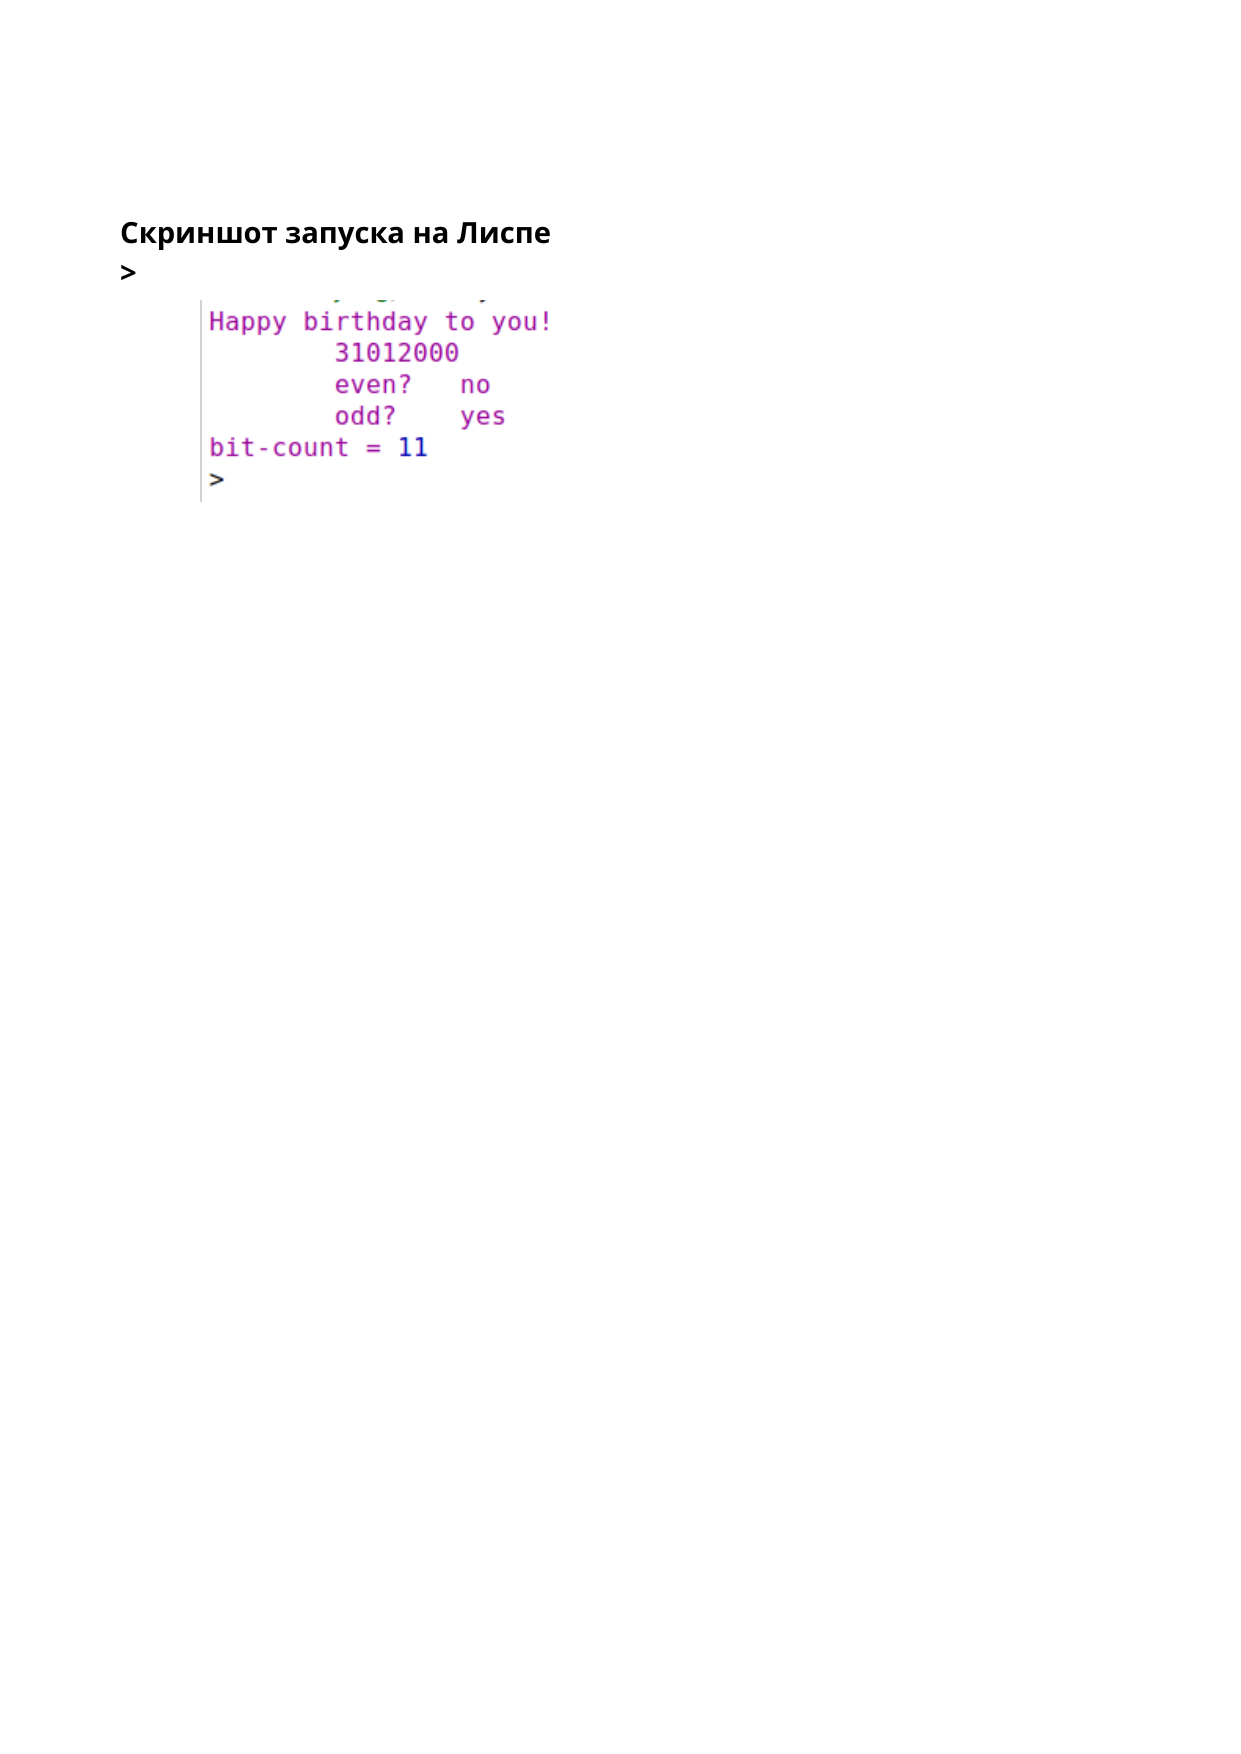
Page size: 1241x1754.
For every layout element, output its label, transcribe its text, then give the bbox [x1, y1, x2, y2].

text > [120, 252, 1120, 292]
text Скриншот запуска на Лиспе [120, 213, 1120, 252]
picture [200, 300, 559, 502]
